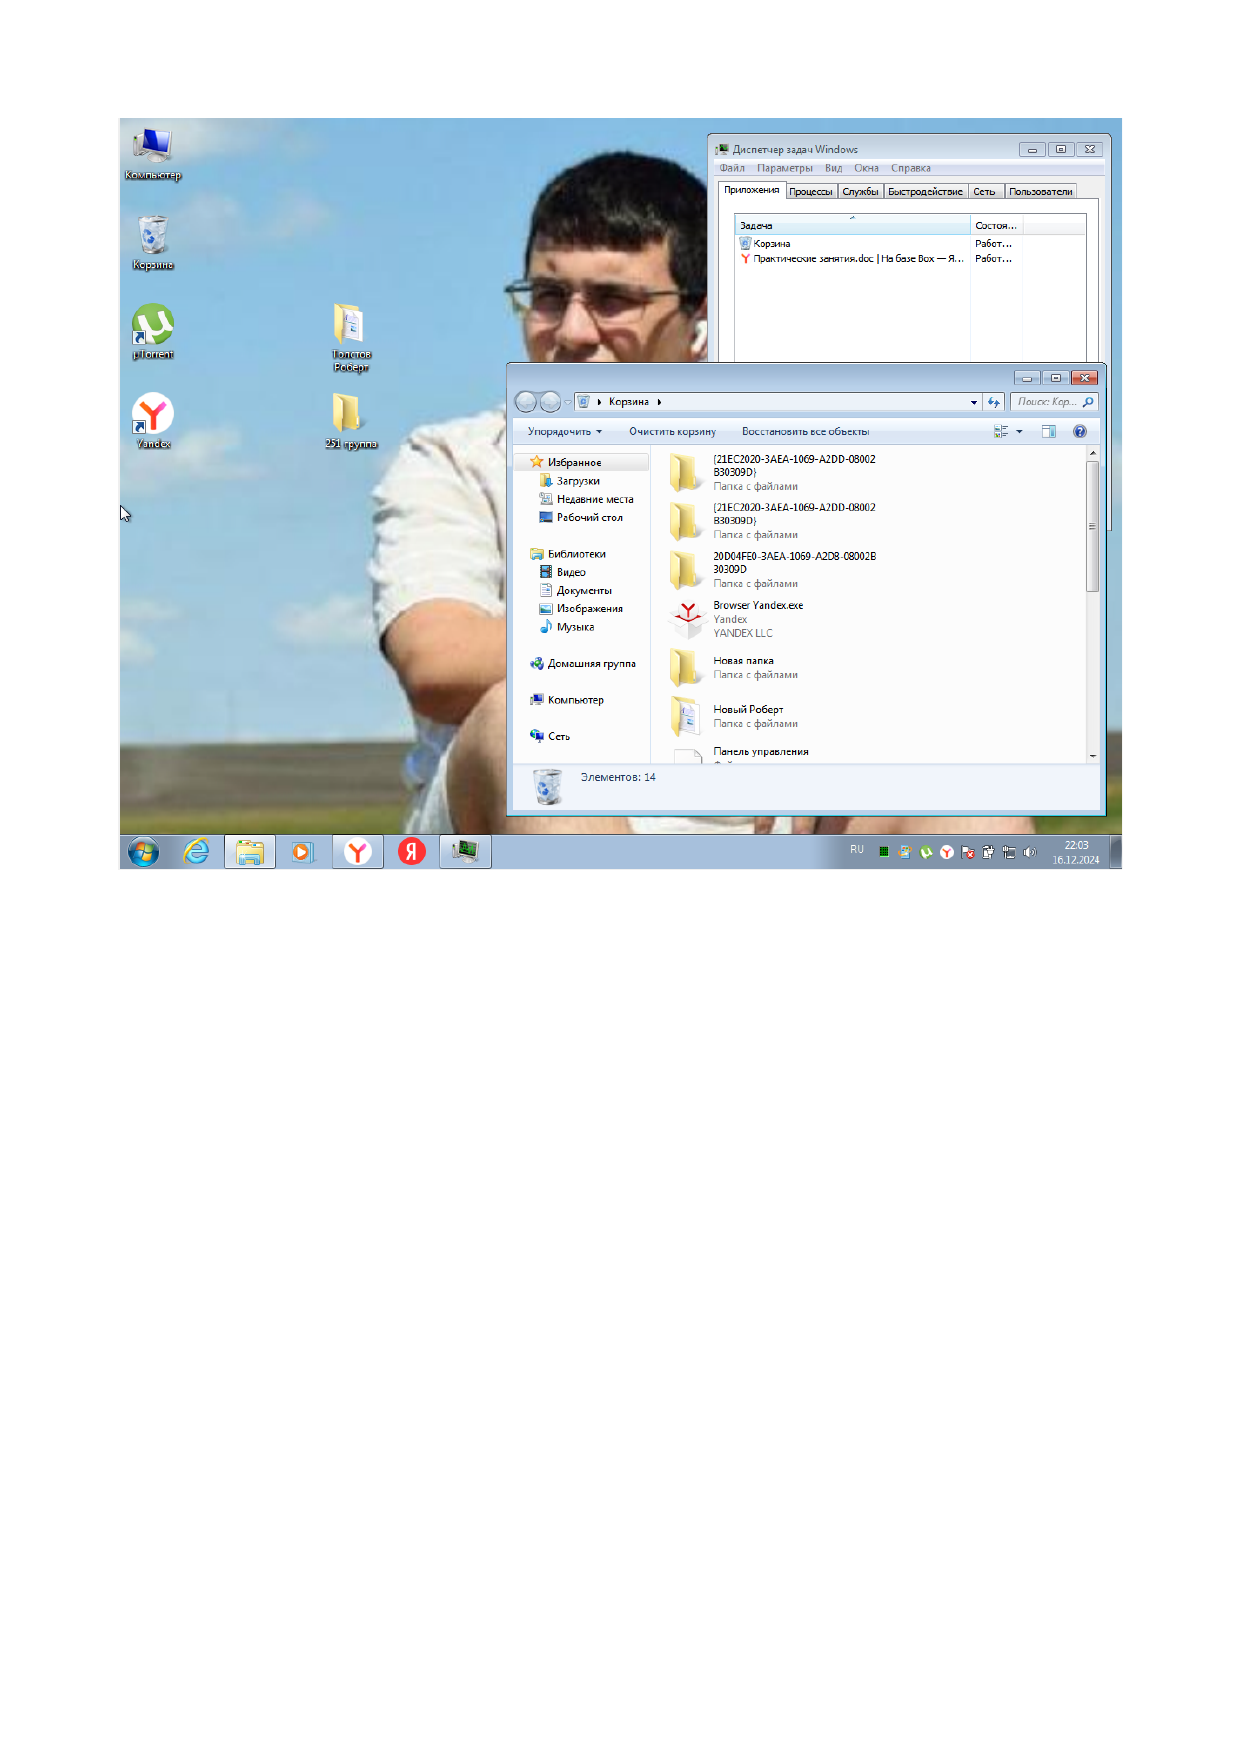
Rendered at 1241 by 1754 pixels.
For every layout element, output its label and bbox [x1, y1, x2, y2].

picture [118, 118, 1123, 870]
